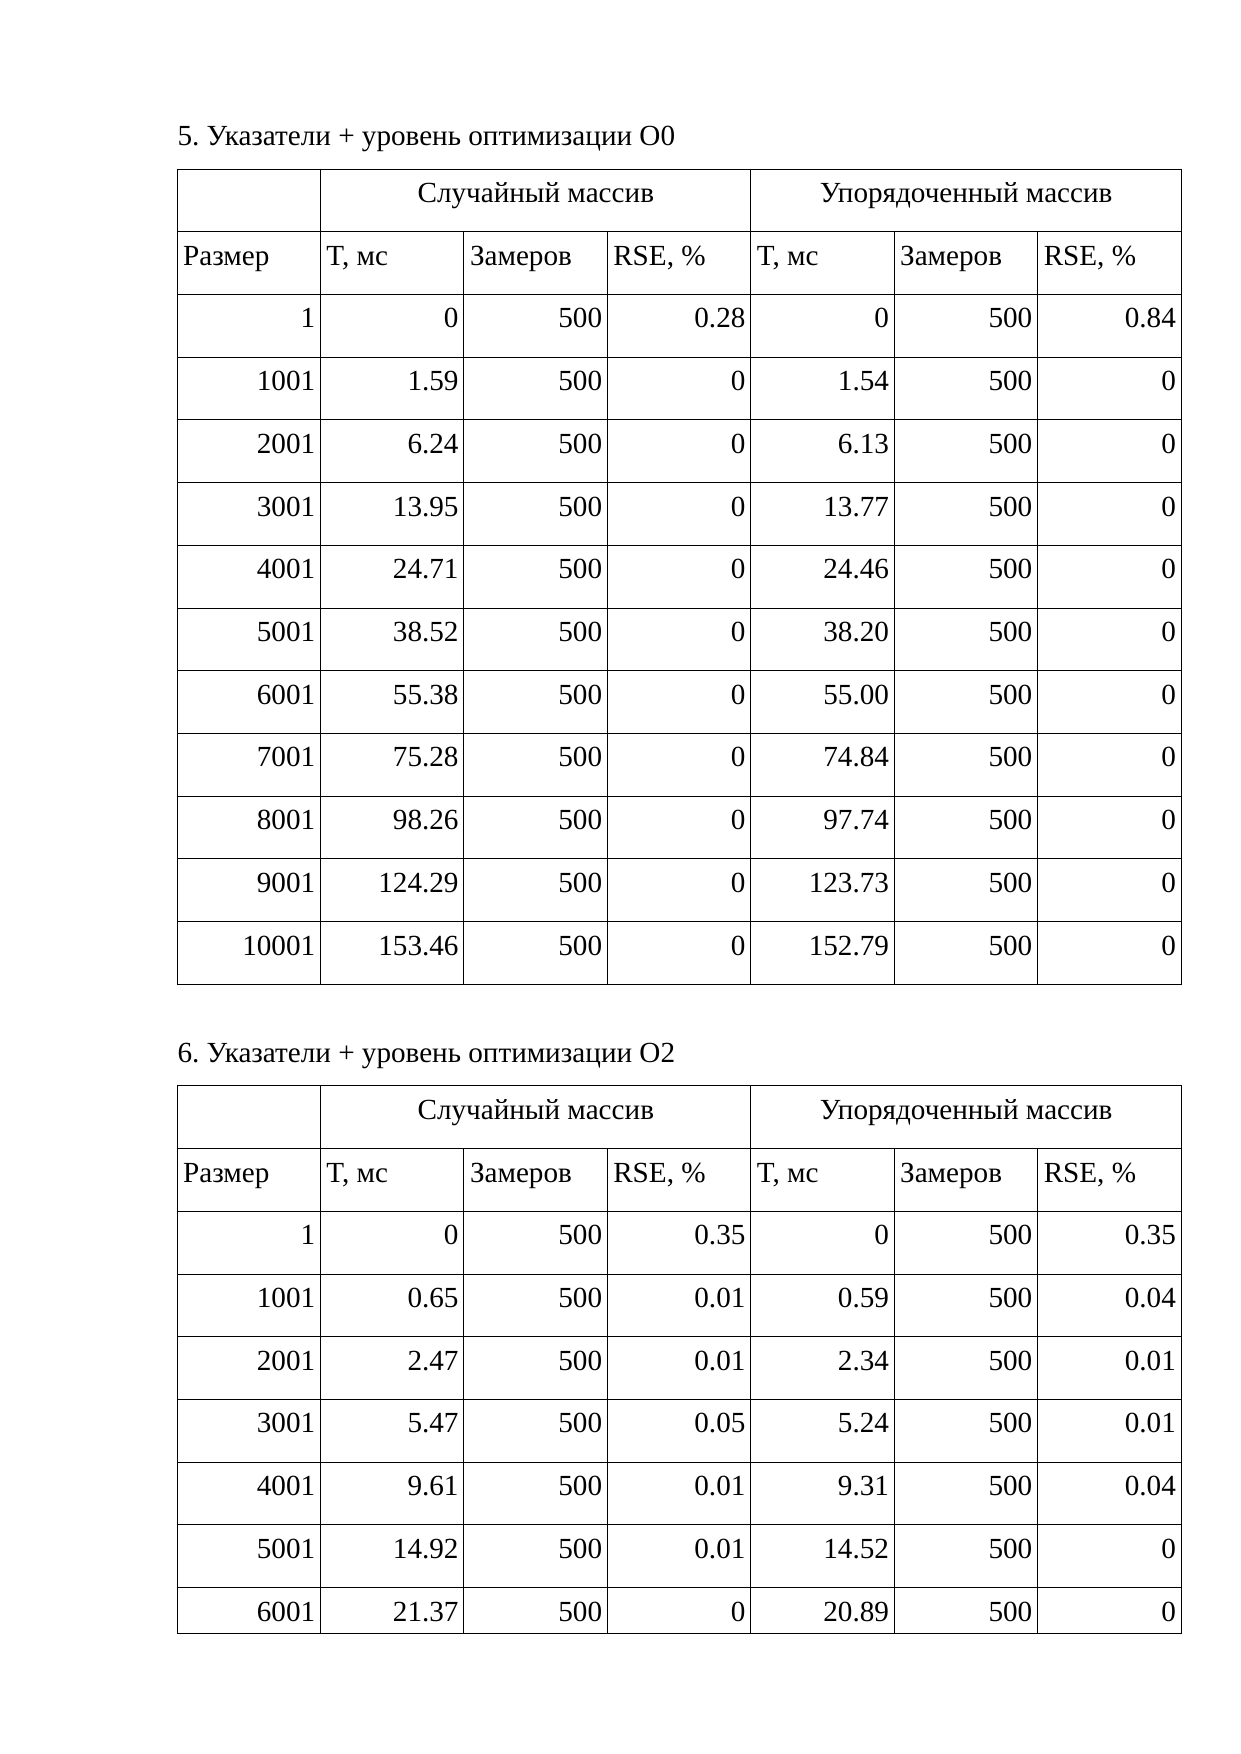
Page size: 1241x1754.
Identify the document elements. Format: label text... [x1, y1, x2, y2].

table_cell 500 [895, 295, 1037, 357]
table_header Случайный массив [321, 1086, 750, 1148]
table_cell RSE, % [1038, 1149, 1181, 1211]
table_cell 500 [895, 1525, 1037, 1587]
table_cell 500 [464, 1400, 607, 1462]
table_cell 0.01 [608, 1337, 750, 1399]
table_cell 123.73 [751, 859, 894, 921]
table_cell 0 [1038, 358, 1181, 419]
table_cell 24.46 [751, 546, 894, 607]
table_cell 500 [895, 922, 1037, 984]
table_cell RSE, % [1038, 232, 1181, 294]
table_cell 0 [1038, 420, 1181, 482]
table_cell 38.20 [751, 609, 894, 670]
table_cell 500 [895, 1337, 1037, 1399]
table_cell 500 [895, 797, 1037, 858]
table_cell 500 [895, 420, 1037, 482]
table_cell 500 [464, 1275, 607, 1336]
text 6. Указатели + уровень оптимизации О2 [177, 1035, 1181, 1068]
table_cell 0.01 [1038, 1400, 1181, 1462]
table_cell RSE, % [608, 232, 750, 294]
table_cell 5.47 [321, 1400, 463, 1462]
table_cell 500 [895, 1463, 1037, 1524]
table_cell 500 [895, 358, 1037, 419]
table_cell 500 [464, 1337, 607, 1399]
table_cell 6.13 [751, 420, 894, 482]
table_cell Замеров [464, 232, 607, 294]
table_cell 13.95 [321, 483, 463, 545]
table_cell 500 [895, 546, 1037, 607]
table_cell 6001 [178, 671, 320, 733]
table_cell 3001 [178, 483, 320, 545]
table_cell 4001 [178, 1463, 320, 1524]
table_cell 97.74 [751, 797, 894, 858]
table_cell 0.01 [608, 1525, 750, 1587]
table_cell 4001 [178, 546, 320, 607]
table_cell 5001 [178, 609, 320, 670]
table_cell 1 [178, 295, 320, 357]
table_cell 0.01 [1038, 1337, 1181, 1399]
table_cell 500 [464, 1463, 607, 1524]
table_cell Размер [178, 1149, 320, 1211]
table_cell 1.59 [321, 358, 463, 419]
table_cell 9.31 [751, 1463, 894, 1524]
table_cell 24.71 [321, 546, 463, 607]
table_cell 500 [464, 1212, 607, 1273]
table_cell 500 [895, 1400, 1037, 1462]
table_cell 1 [178, 1212, 320, 1273]
table_cell 0 [608, 922, 750, 984]
table_cell 500 [464, 483, 607, 545]
table_cell 500 [464, 420, 607, 482]
table_cell 500 [464, 922, 607, 984]
table_cell 0 [1038, 922, 1181, 984]
table_header Упорядоченный массив [751, 170, 1181, 231]
table_cell 75.28 [321, 734, 463, 796]
table_cell 0 [1038, 797, 1181, 858]
table_cell 500 [895, 1588, 1037, 1633]
table_cell T, мс [321, 1149, 463, 1211]
table_cell 0.65 [321, 1275, 463, 1336]
table_cell 0 [1038, 1525, 1181, 1587]
table_cell 2.47 [321, 1337, 463, 1399]
table_cell 98.26 [321, 797, 463, 858]
table_cell 13.77 [751, 483, 894, 545]
table_cell 0 [1038, 1588, 1181, 1633]
table_cell T, мс [751, 1149, 894, 1211]
table_cell 500 [895, 671, 1037, 733]
table_cell 500 [895, 1212, 1037, 1273]
table_cell 74.84 [751, 734, 894, 796]
table_cell T, мс [321, 232, 463, 294]
table_cell 2001 [178, 420, 320, 482]
table_cell 500 [895, 609, 1037, 670]
table_cell 0 [1038, 734, 1181, 796]
table_cell 1001 [178, 358, 320, 419]
table_cell Замеров [895, 1149, 1037, 1211]
table_cell 7001 [178, 734, 320, 796]
table_cell 0 [321, 1212, 463, 1273]
table_cell 500 [464, 358, 607, 419]
table_cell 0 [608, 797, 750, 858]
table_cell 500 [464, 1525, 607, 1587]
table_cell 0 [1038, 483, 1181, 545]
table_cell 38.52 [321, 609, 463, 670]
table_cell 2.34 [751, 1337, 894, 1399]
table_cell 0 [608, 859, 750, 921]
table_cell RSE, % [608, 1149, 750, 1211]
table_cell 9001 [178, 859, 320, 921]
table_header [178, 170, 320, 231]
table_cell 0 [608, 420, 750, 482]
table_cell 152.79 [751, 922, 894, 984]
table_cell 0.35 [1038, 1212, 1181, 1273]
table_cell 1.54 [751, 358, 894, 419]
table_cell 2001 [178, 1337, 320, 1399]
table_cell 0 [751, 295, 894, 357]
table_cell 55.38 [321, 671, 463, 733]
table_cell 0.01 [608, 1463, 750, 1524]
table_cell 1001 [178, 1275, 320, 1336]
table_cell 6.24 [321, 420, 463, 482]
table_cell 500 [895, 734, 1037, 796]
table_cell 0 [751, 1212, 894, 1273]
table_cell Размер [178, 232, 320, 294]
table_cell 0.04 [1038, 1275, 1181, 1336]
table_cell 500 [895, 859, 1037, 921]
table_cell 10001 [178, 922, 320, 984]
table_cell 0 [608, 609, 750, 670]
table_cell Замеров [464, 1149, 607, 1211]
table_cell 20.89 [751, 1588, 894, 1633]
table_header Случайный массив [321, 170, 750, 231]
table_cell 0 [608, 546, 750, 607]
table_cell 0.01 [608, 1275, 750, 1336]
table_cell 21.37 [321, 1588, 463, 1633]
table_cell 500 [464, 671, 607, 733]
table_cell 153.46 [321, 922, 463, 984]
table_cell 0 [608, 734, 750, 796]
table_cell 0.05 [608, 1400, 750, 1462]
table_cell 0.84 [1038, 295, 1181, 357]
table_cell 500 [464, 546, 607, 607]
table_cell 500 [464, 609, 607, 670]
table_cell 9.61 [321, 1463, 463, 1524]
table_header [178, 1086, 320, 1148]
table_cell 0 [1038, 859, 1181, 921]
table_cell 3001 [178, 1400, 320, 1462]
table_cell Замеров [895, 232, 1037, 294]
table_cell 124.29 [321, 859, 463, 921]
table_cell 55.00 [751, 671, 894, 733]
table_cell 0.59 [751, 1275, 894, 1336]
table_cell 5001 [178, 1525, 320, 1587]
table_cell 0.35 [608, 1212, 750, 1273]
table_cell 500 [464, 797, 607, 858]
table_cell 0 [608, 671, 750, 733]
table_cell 500 [895, 483, 1037, 545]
table_cell 0.28 [608, 295, 750, 357]
table_cell 5.24 [751, 1400, 894, 1462]
table_cell 500 [464, 1588, 607, 1633]
table_cell 0 [1038, 609, 1181, 670]
table_cell 0 [321, 295, 463, 357]
table_header Упорядоченный массив [751, 1086, 1181, 1148]
table_cell 0 [1038, 671, 1181, 733]
table_cell 500 [464, 859, 607, 921]
table_cell 500 [464, 295, 607, 357]
table_cell 500 [464, 734, 607, 796]
table_cell 0 [608, 358, 750, 419]
table_cell 14.52 [751, 1525, 894, 1587]
text 5. Указатели + уровень оптимизации О0 [177, 118, 1181, 152]
table_cell 0 [1038, 546, 1181, 607]
table_cell 8001 [178, 797, 320, 858]
table_cell 14.92 [321, 1525, 463, 1587]
table_cell 6001 [178, 1588, 320, 1633]
table_cell 0 [608, 1588, 750, 1633]
table_cell T, мс [751, 232, 894, 294]
table_cell 500 [895, 1275, 1037, 1336]
table_cell 0 [608, 483, 750, 545]
table_cell 0.04 [1038, 1463, 1181, 1524]
